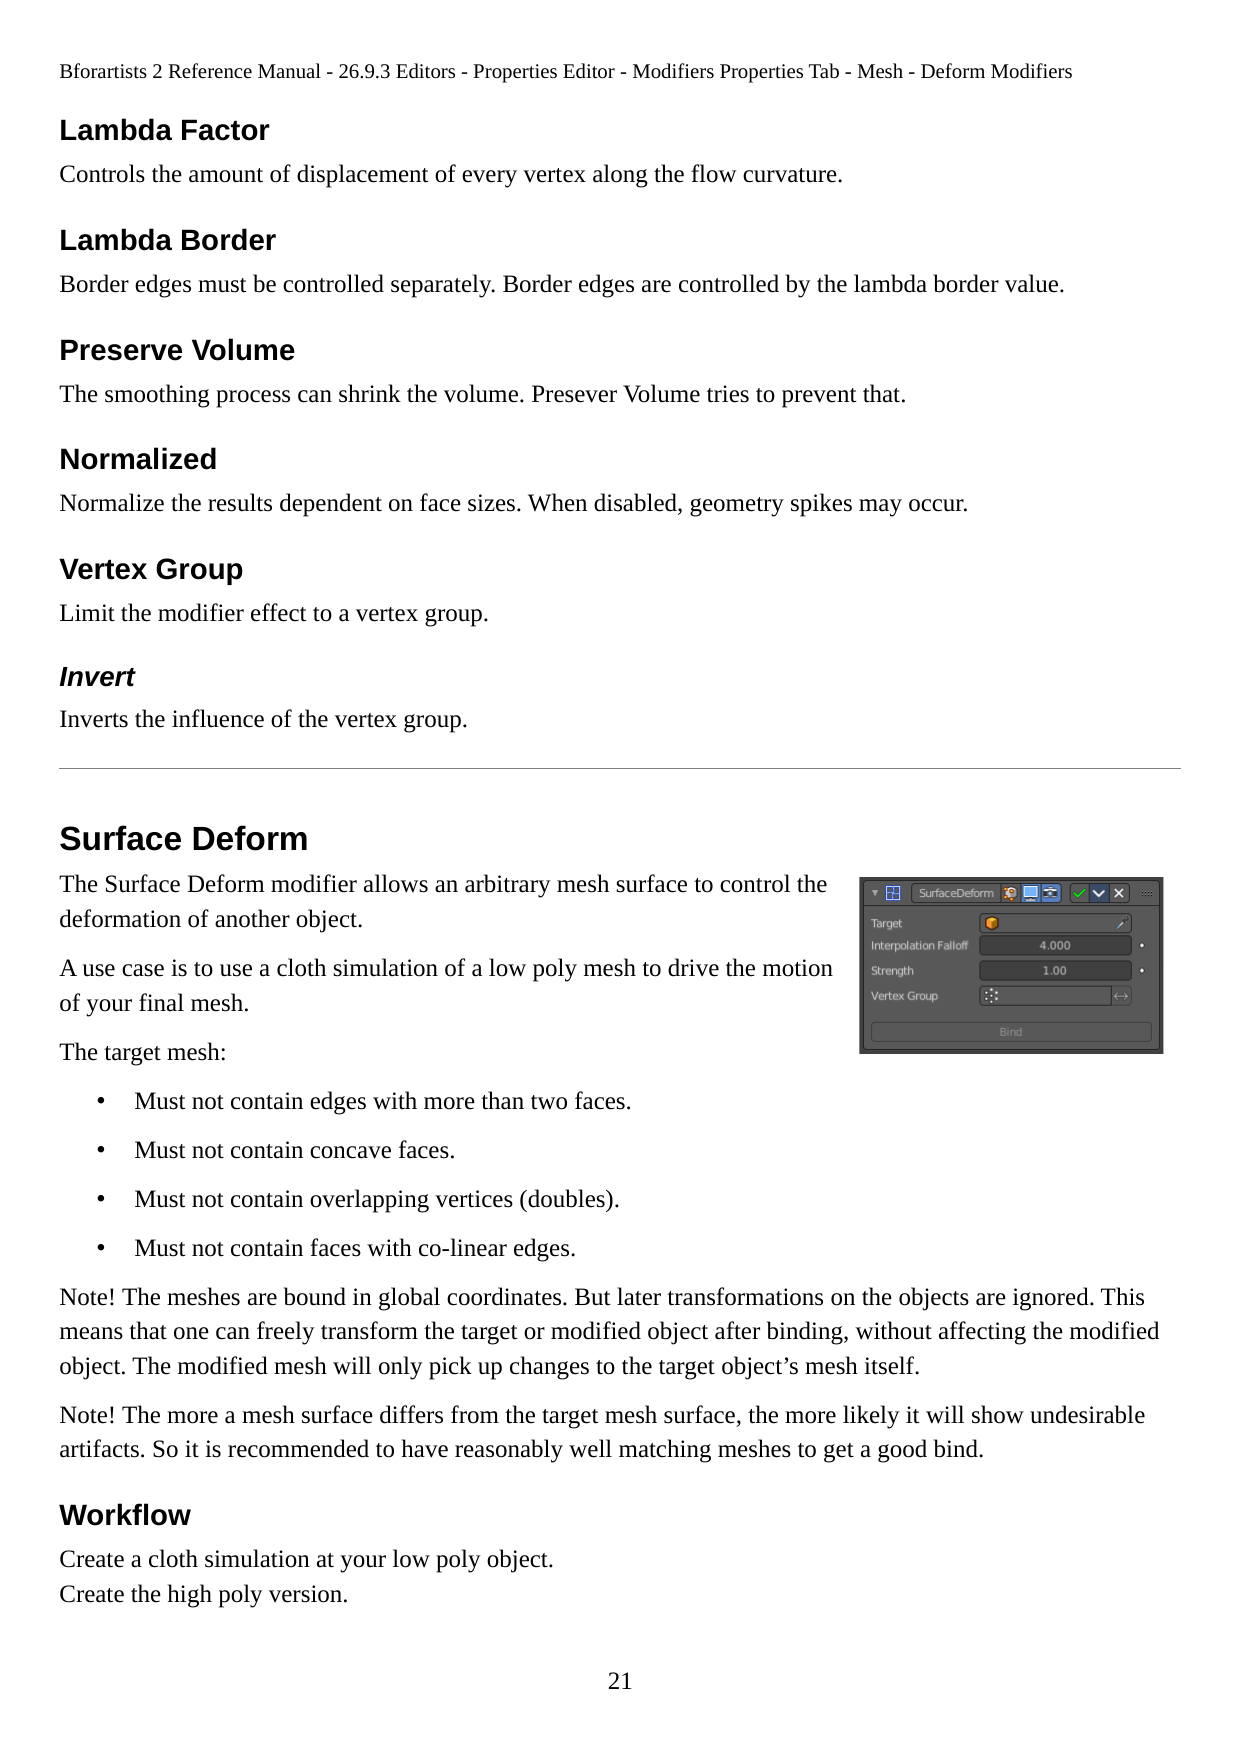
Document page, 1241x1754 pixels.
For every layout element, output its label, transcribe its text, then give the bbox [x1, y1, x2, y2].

list Must not contain concave faces. [97, 1135, 1181, 1163]
text Normalize the results dependent on face sizes. When disabled, geometry spikes may occur. [59, 488, 1181, 517]
subtitle Surface Deform [59, 818, 1181, 857]
text Controls the amount of displacement of every vertex along the flow curvature. [59, 159, 1181, 188]
subtitle Preserve Volume [59, 332, 1181, 366]
text The target mesh: [59, 1037, 1181, 1065]
text Limit the modifier effect to a vertex group. [59, 598, 1181, 627]
subtitle Lambda Factor [59, 113, 1181, 146]
text Inverts the influence of the vertex group. [59, 704, 1181, 733]
text The Surface Deform modifier allows an arbitrary mesh surface to control the deformation of another object. [59, 869, 1181, 933]
subtitle Normalized [59, 442, 1181, 476]
list Must not contain faces with co-linear edges. [97, 1233, 1181, 1262]
text The smoothing process can shrink the volume. Presever Volume tries to prevent that. [59, 379, 1181, 407]
list Must not contain overlapping vertices (doubles). [97, 1184, 1181, 1213]
text Create a cloth simulation at your low poly object. Create the high poly version. [59, 1544, 1181, 1608]
list Must not contain edges with more than two faces. [97, 1086, 1181, 1114]
subtitle Vertex Group [59, 552, 1181, 586]
subtitle Workflow [59, 1498, 1181, 1532]
text Border edges must be controlled separately. Border edges are controlled by the lambda border value. [59, 269, 1181, 297]
text A use case is to use a cloth simulation of a low poly mesh to drive the motion of your final mesh. [59, 953, 859, 1016]
text Note! The more a mesh surface differs from the target mesh surface, the more likely it will show undesirable artifacts. So it is recommended to have reasonably well matching meshes to get a good bind. [59, 1400, 1181, 1463]
subtitle Lambda Border [59, 222, 1181, 256]
subtitle Invert [59, 660, 1181, 692]
picture [859, 877, 1164, 1054]
text Note! The meshes are bound in global coordinates. But later transformations on the objects are ignored. This means that one can freely transform the target or modified object after binding, without affecting the modified object. The modified mesh will only pick up changes to the target object’s mesh itself. [59, 1282, 1181, 1380]
